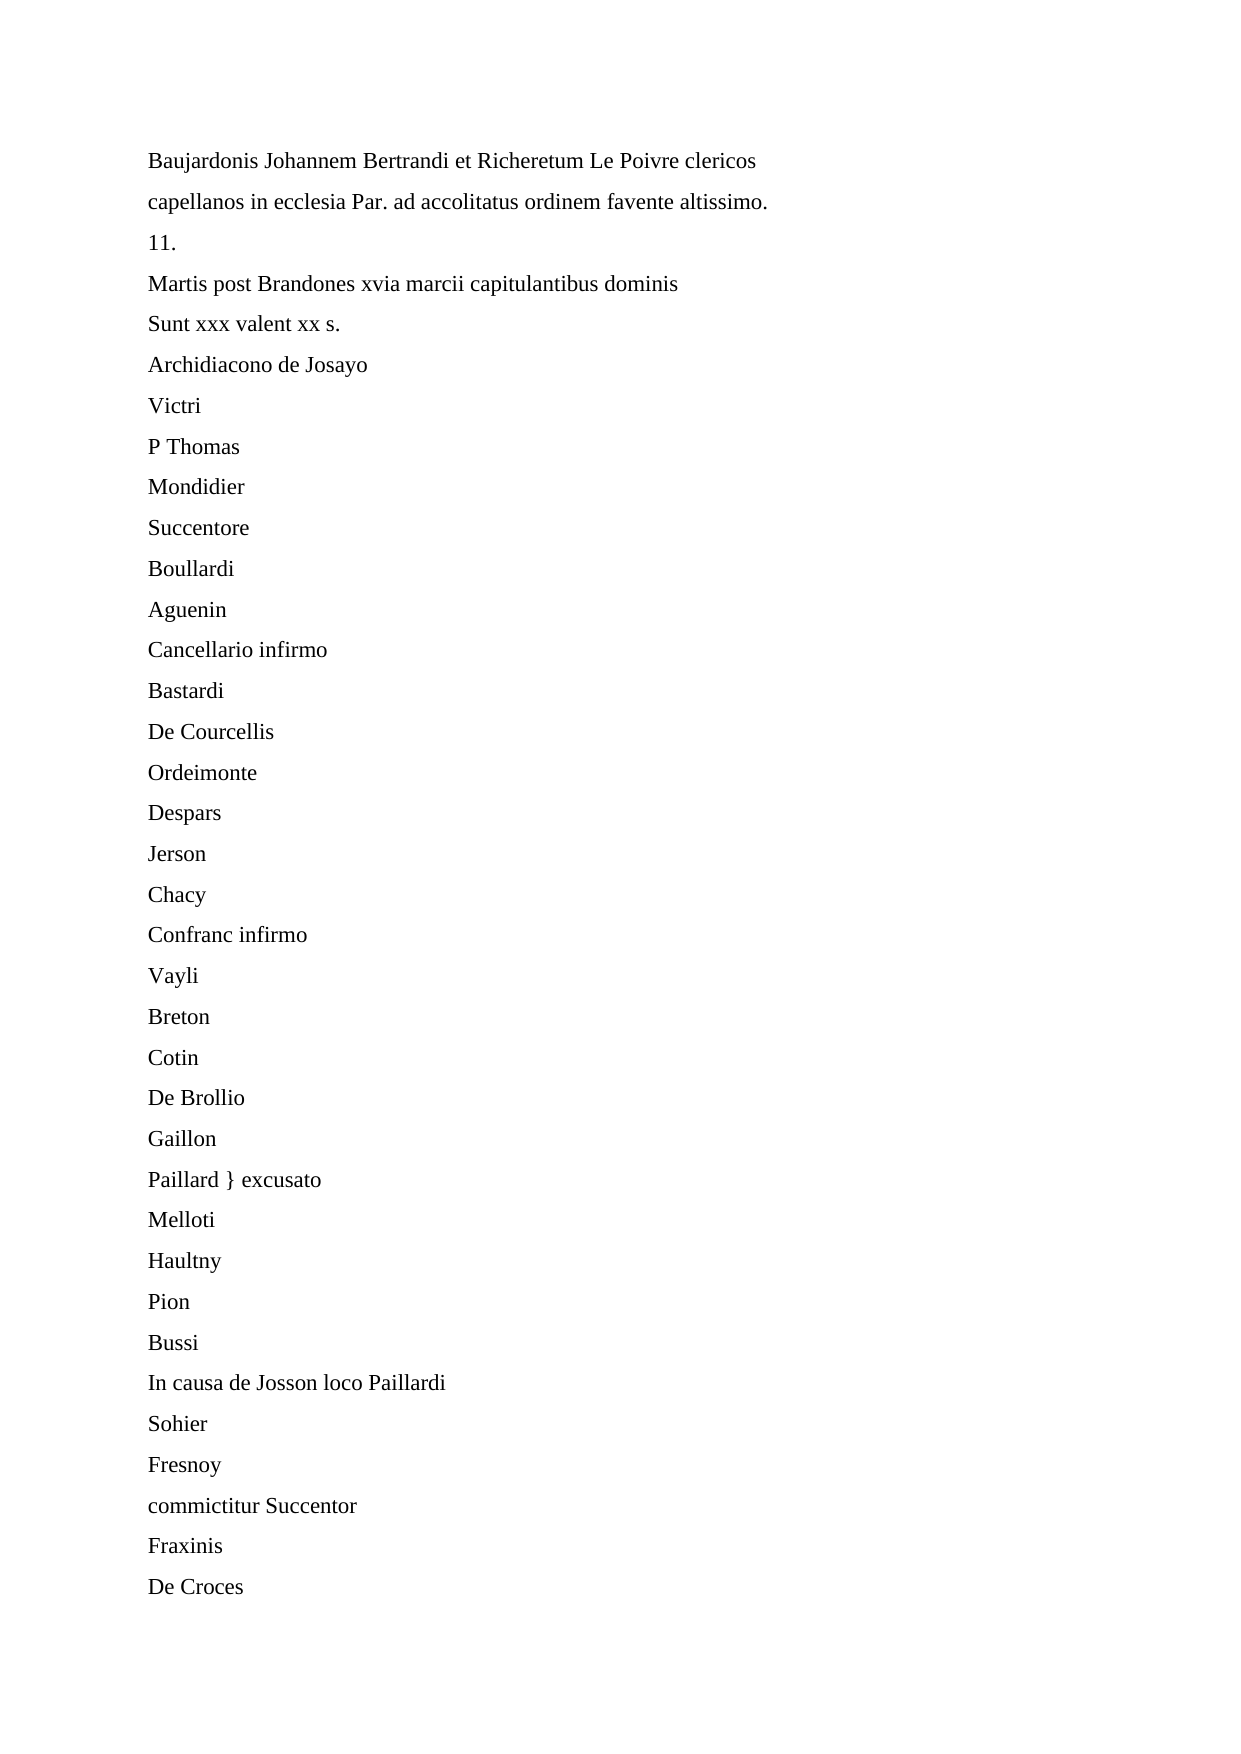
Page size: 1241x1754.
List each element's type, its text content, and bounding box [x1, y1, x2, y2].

text 11. [148, 229, 1093, 255]
text Aguenin [148, 596, 1093, 622]
text Sohier [148, 1410, 1093, 1437]
text Martis post Brandones xvia marcii capitulantibus dominis [148, 270, 1093, 296]
text Pion [148, 1288, 1093, 1314]
text De Courcellis [148, 718, 1093, 744]
text Boullardi [148, 555, 1093, 581]
text Melloti [148, 1207, 1093, 1233]
text Haultny [148, 1247, 1093, 1274]
text Cancellario infirmo [148, 636, 1093, 663]
text Fraxinis [148, 1532, 1093, 1559]
text commictitur Succentor [148, 1492, 1093, 1518]
text capellanos in ecclesia Par. ad accolitatus ordinem favente altissimo. [148, 188, 1093, 215]
text Cotin [148, 1044, 1093, 1070]
text Fresnoy [148, 1451, 1093, 1477]
text P Thomas [148, 433, 1093, 459]
text Bussi [148, 1329, 1093, 1355]
text Sunt xxx valent xx s. [148, 311, 1093, 337]
text De Brollio [148, 1084, 1093, 1111]
text Confranc infirmo [148, 921, 1093, 948]
text Mondidier [148, 473, 1093, 500]
text Paillard } excusato [148, 1166, 1093, 1192]
text Victri [148, 392, 1093, 418]
text Succentore [148, 514, 1093, 541]
text Baujardonis Johannem Bertrandi et Richeretum Le Poivre clericos [148, 148, 1093, 174]
text Vayli [148, 962, 1093, 988]
text Gaillon [148, 1125, 1093, 1151]
text Despars [148, 799, 1093, 826]
text Ordeimonte [148, 758, 1093, 785]
text Breton [148, 1003, 1093, 1029]
text De Croces [148, 1573, 1093, 1599]
text Archidiacono de Josayo [148, 351, 1093, 378]
text In causa de Josson loco Paillardi [148, 1369, 1093, 1396]
text Chacy [148, 881, 1093, 907]
text Bastardi [148, 677, 1093, 703]
text Jerson [148, 840, 1093, 866]
